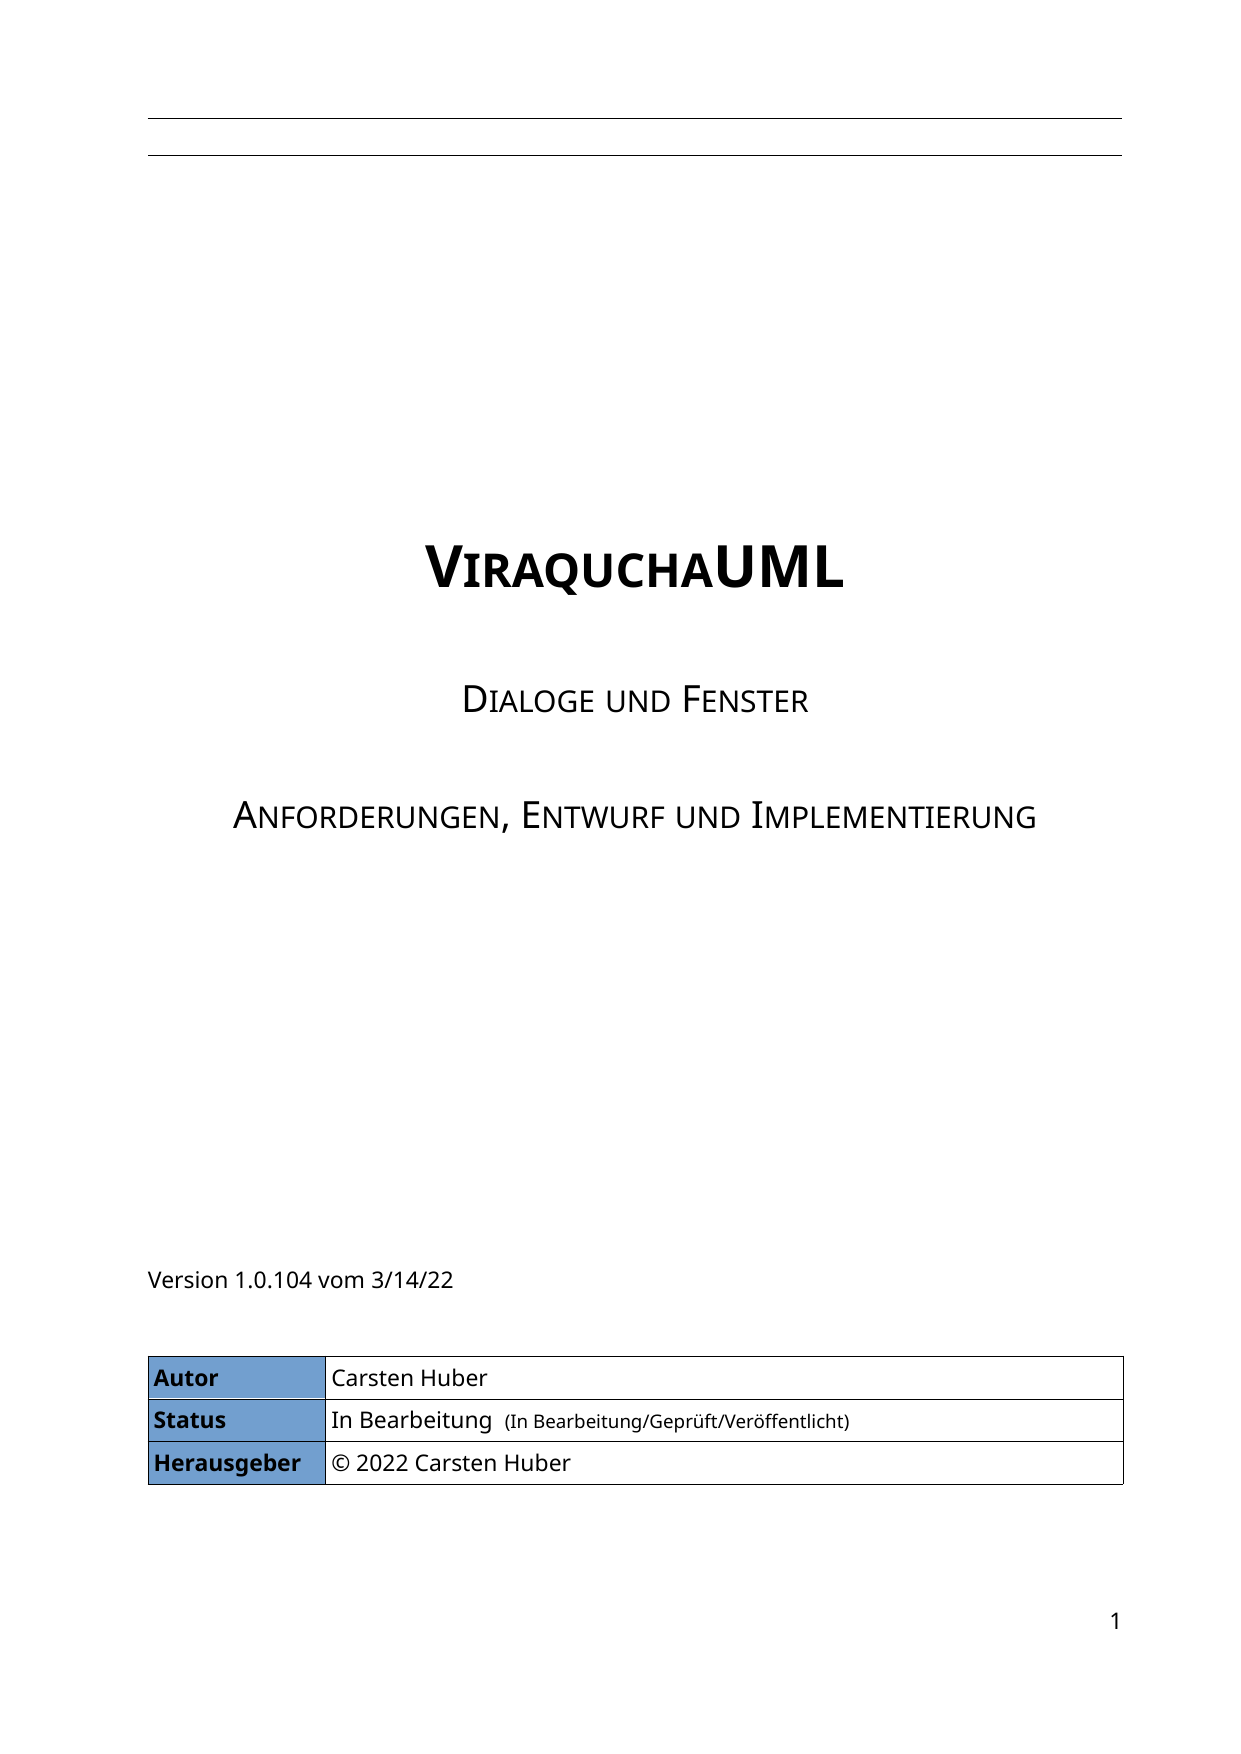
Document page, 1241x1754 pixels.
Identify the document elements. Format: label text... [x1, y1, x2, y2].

subtitle Dialoge und Fenster [148, 672, 1122, 723]
table_cell Herausgeber [149, 1442, 325, 1484]
subtitle Anforderungen, Entwurf und Implementierung [148, 788, 1122, 839]
table_cell © 2022 Carsten Huber [326, 1442, 1123, 1484]
table_header Carsten Huber [326, 1357, 1123, 1398]
table_header Autor [149, 1357, 325, 1398]
table_cell In Bearbeitung (In Bearbeitung/Geprüft/Veröffentlicht) [326, 1400, 1123, 1441]
table_cell Status [149, 1400, 325, 1441]
text Version 1.0.104 vom 14.03.22 [148, 1264, 1122, 1295]
title ViraquchaUML [148, 522, 1122, 608]
